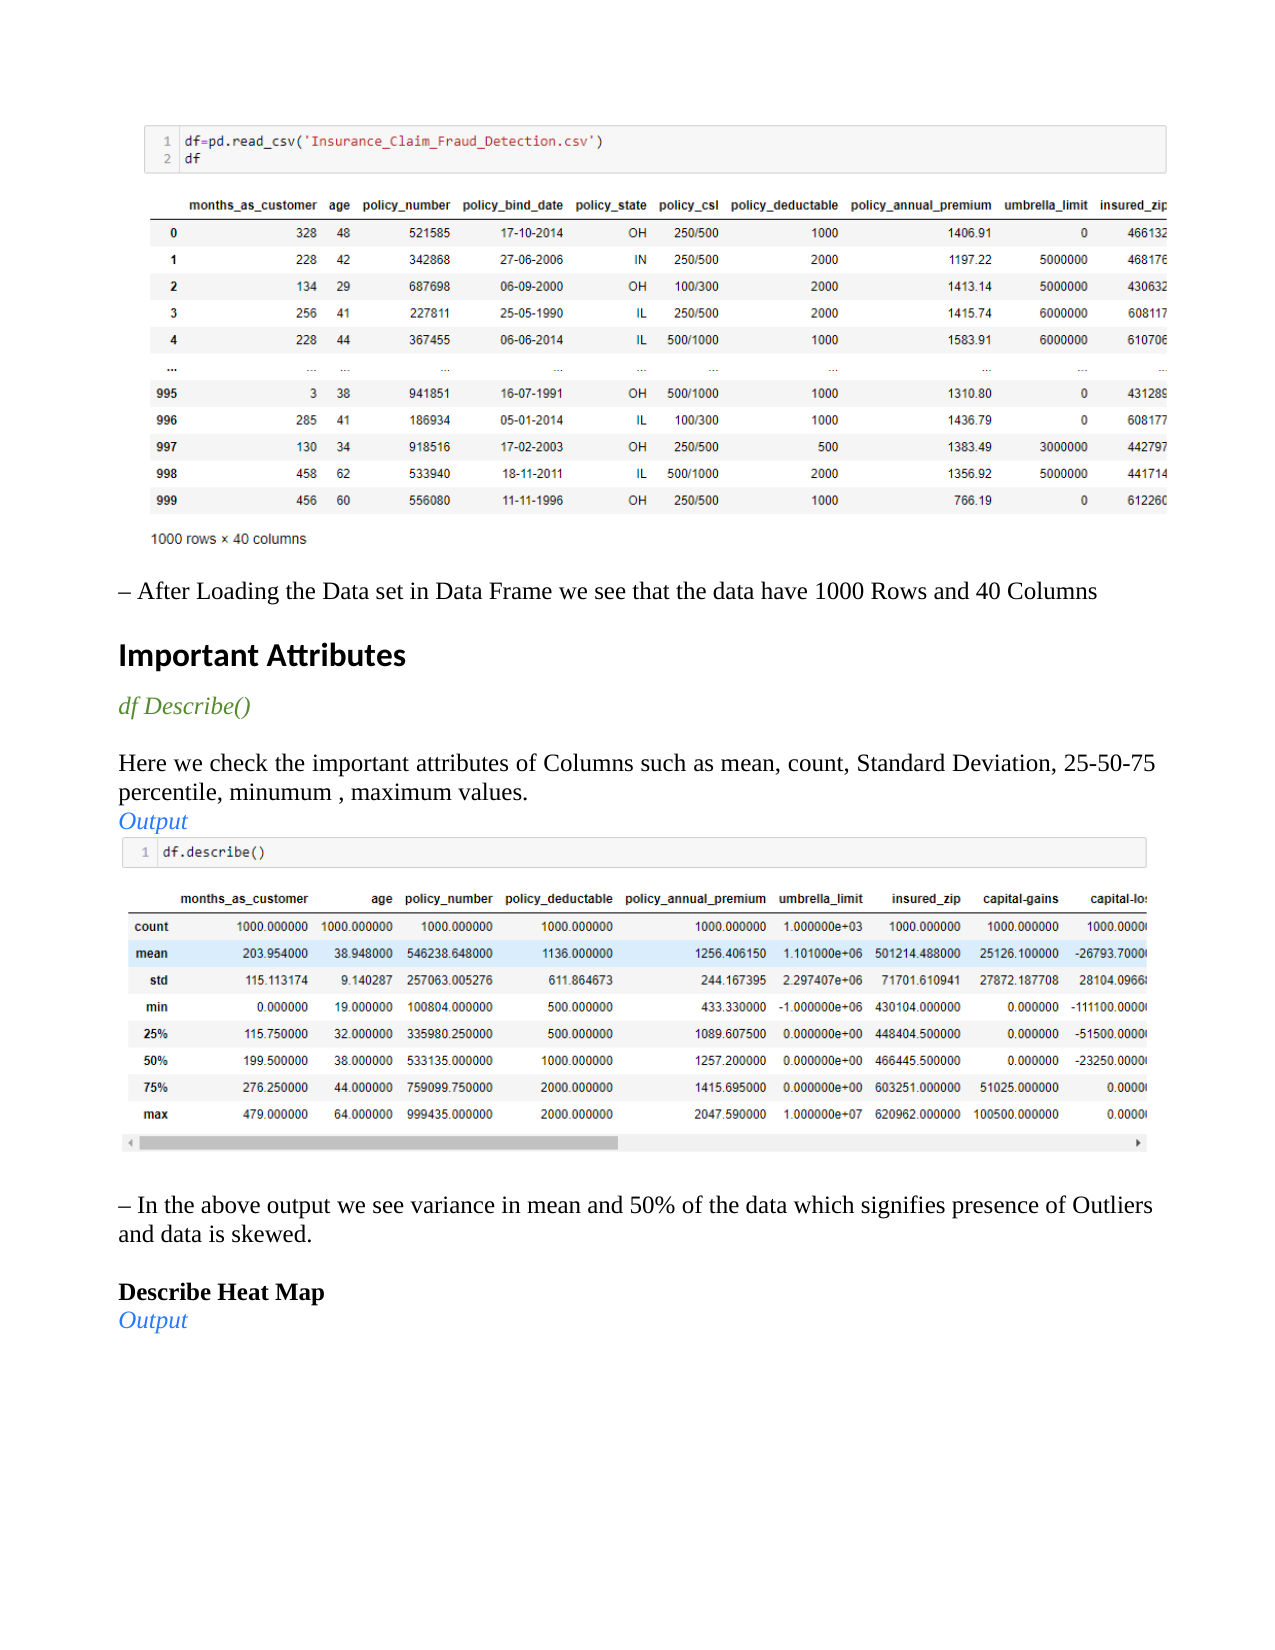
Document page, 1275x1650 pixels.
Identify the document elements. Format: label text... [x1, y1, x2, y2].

picture [140, 118, 1180, 548]
text df Describe() [118, 691, 1157, 720]
text Output [118, 1305, 1157, 1334]
text – After Loading the Data set in Data Frame we see that the data have 1000 Rows and 40 Columns [118, 576, 1157, 605]
text – In the above output we see variance in mean and 50% of the data which signifies presence of Outliers and data is skewed. [118, 1190, 1157, 1248]
text Here we check the important attributes of Columns such as mean, count, Standard Deviation, 25-50-75 percentile, minumum , maximum values. [118, 748, 1157, 806]
text Describe Heat Map [118, 1277, 1157, 1305]
text Important Attributes [118, 633, 1157, 674]
text Output [118, 806, 1157, 834]
picture [118, 834, 1157, 1162]
